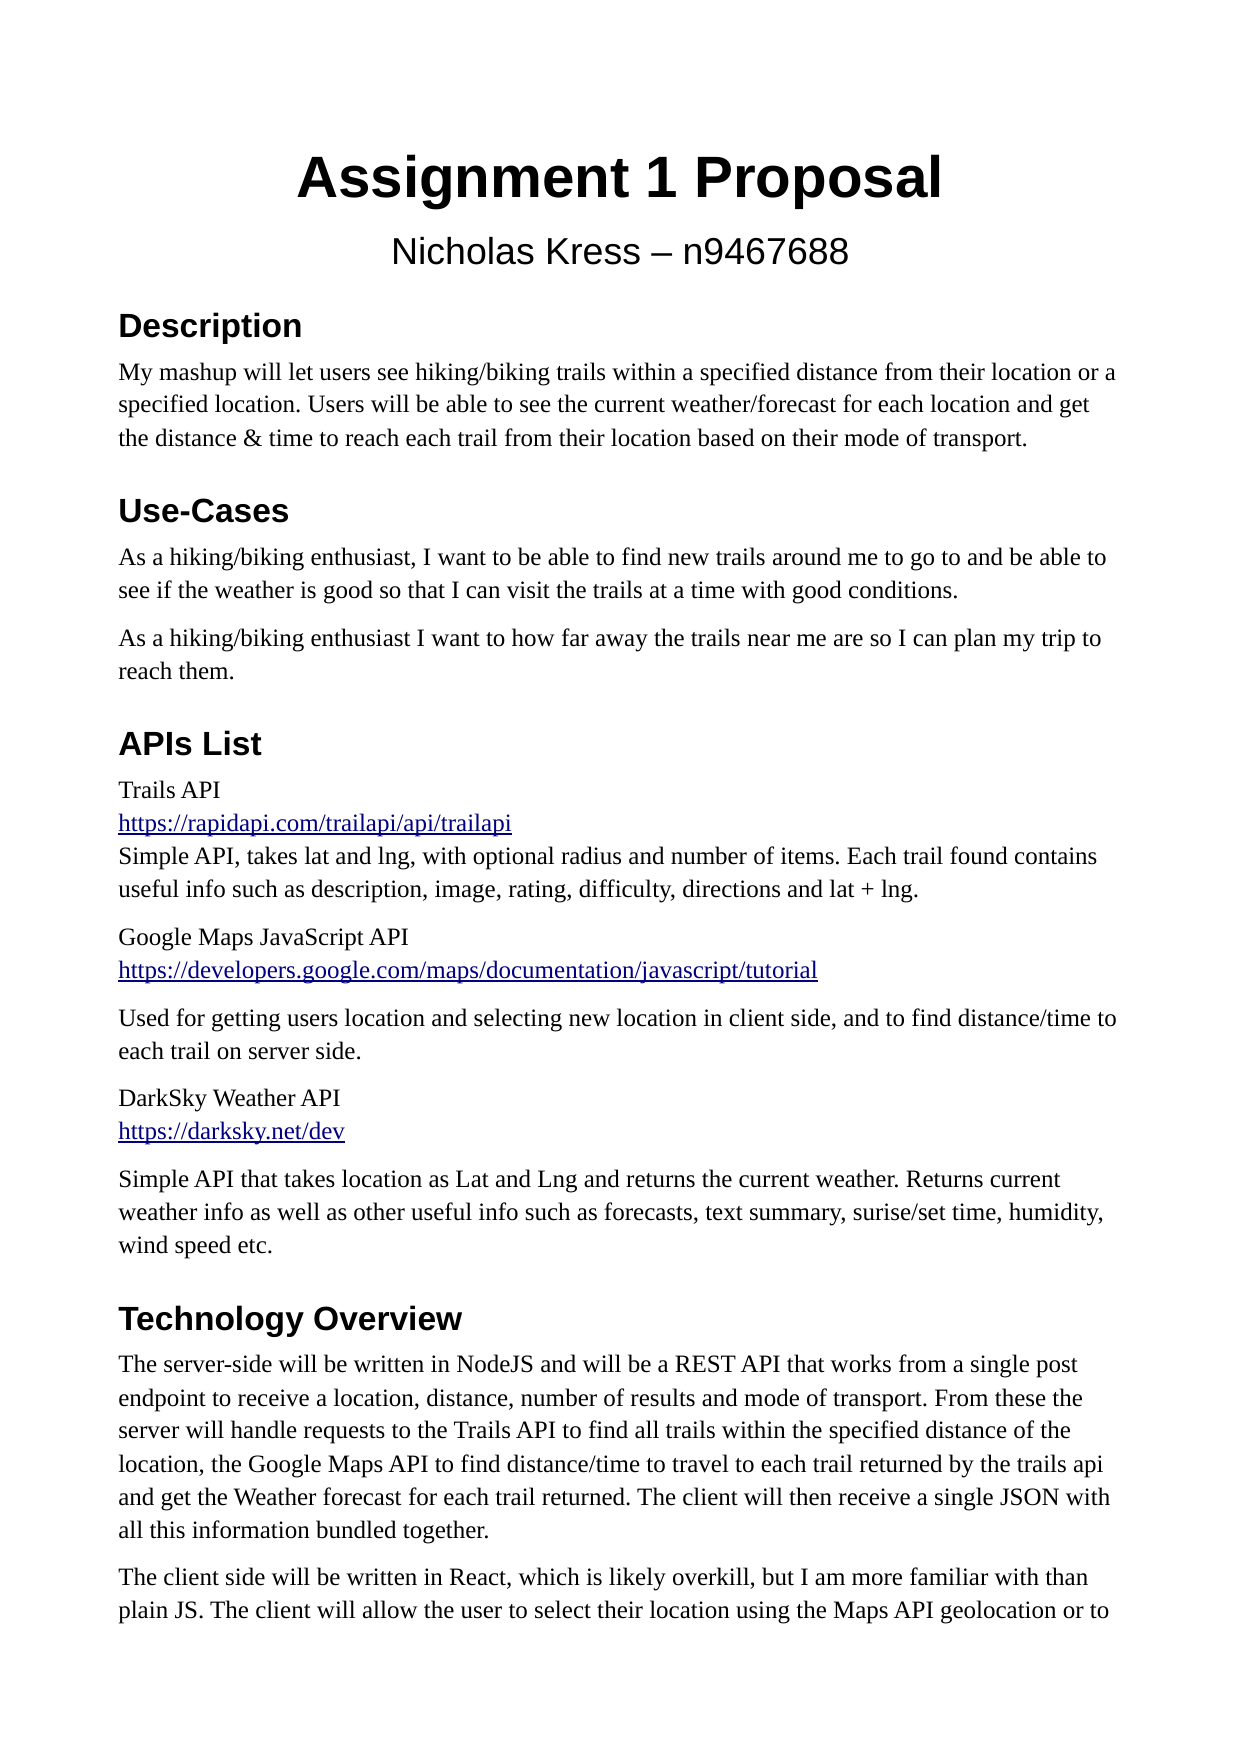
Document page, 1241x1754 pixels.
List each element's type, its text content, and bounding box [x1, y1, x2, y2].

subtitle Technology Overview [118, 1298, 1122, 1337]
subtitle APIs List [118, 724, 1122, 763]
subtitle Use-Cases [118, 491, 1122, 530]
text Simple API that takes location as Lat and Lng and returns the current weather. Returns current weather info as well as other useful info such as forecasts, text summary, surise/set time, humidity, wind speed etc. [118, 1164, 1122, 1259]
text Used for getting users location and selecting new location in client side, and to find distance/time to each trail on server side. [118, 1003, 1122, 1064]
text Google Maps JavaScript API https://developers.google.com/maps/documentation/javascript/tutorial [118, 922, 1122, 984]
title Assignment 1 Proposal [118, 143, 1122, 210]
text The server-side will be written in NodeJS and will be a REST API that works from a single post endpoint to receive a location, distance, number of results and mode of transport. From these the server will handle requests to the Trails API to find all trails within the specified distance of the location, the Google Maps API to find distance/time to travel to each trail returned by the trails api and get the Weather forecast for each trail returned. The client will then receive a single JSON with all this information bundled together. [118, 1349, 1122, 1543]
text As a hiking/biking enthusiast I want to how far away the trails near me are so I can plan my trip to reach them. [118, 623, 1122, 684]
text My mashup will let users see hiking/biking trails within a specified distance from their location or a specified location. Users will be able to see the current weather/forecast for each location and get the distance & time to reach each trail from their location based on their mode of transport. [118, 357, 1122, 451]
subtitle Description [118, 305, 1122, 344]
text Trails API https://rapidapi.com/trailapi/api/trailapi Simple API, takes lat and lng, with optional radius and number of items. Each trail found contains useful info such as description, image, rating, difficulty, directions and lat + lng. [118, 775, 1122, 903]
text The client side will be written in React, which is likely overkill, but I am more familiar with than plain JS. The client will allow the user to select their location using the Maps API geolocation or to [118, 1562, 1122, 1624]
text As a hiking/biking enthusiast, I want to be able to find new trails around me to go to and be able to see if the weather is good so that I can visit the trails at a time with good conditions. [118, 542, 1122, 604]
subtitle Nicholas Kress – n9467688 [118, 229, 1122, 272]
text DarkSky Weather API https://darksky.net/dev [118, 1083, 1122, 1145]
